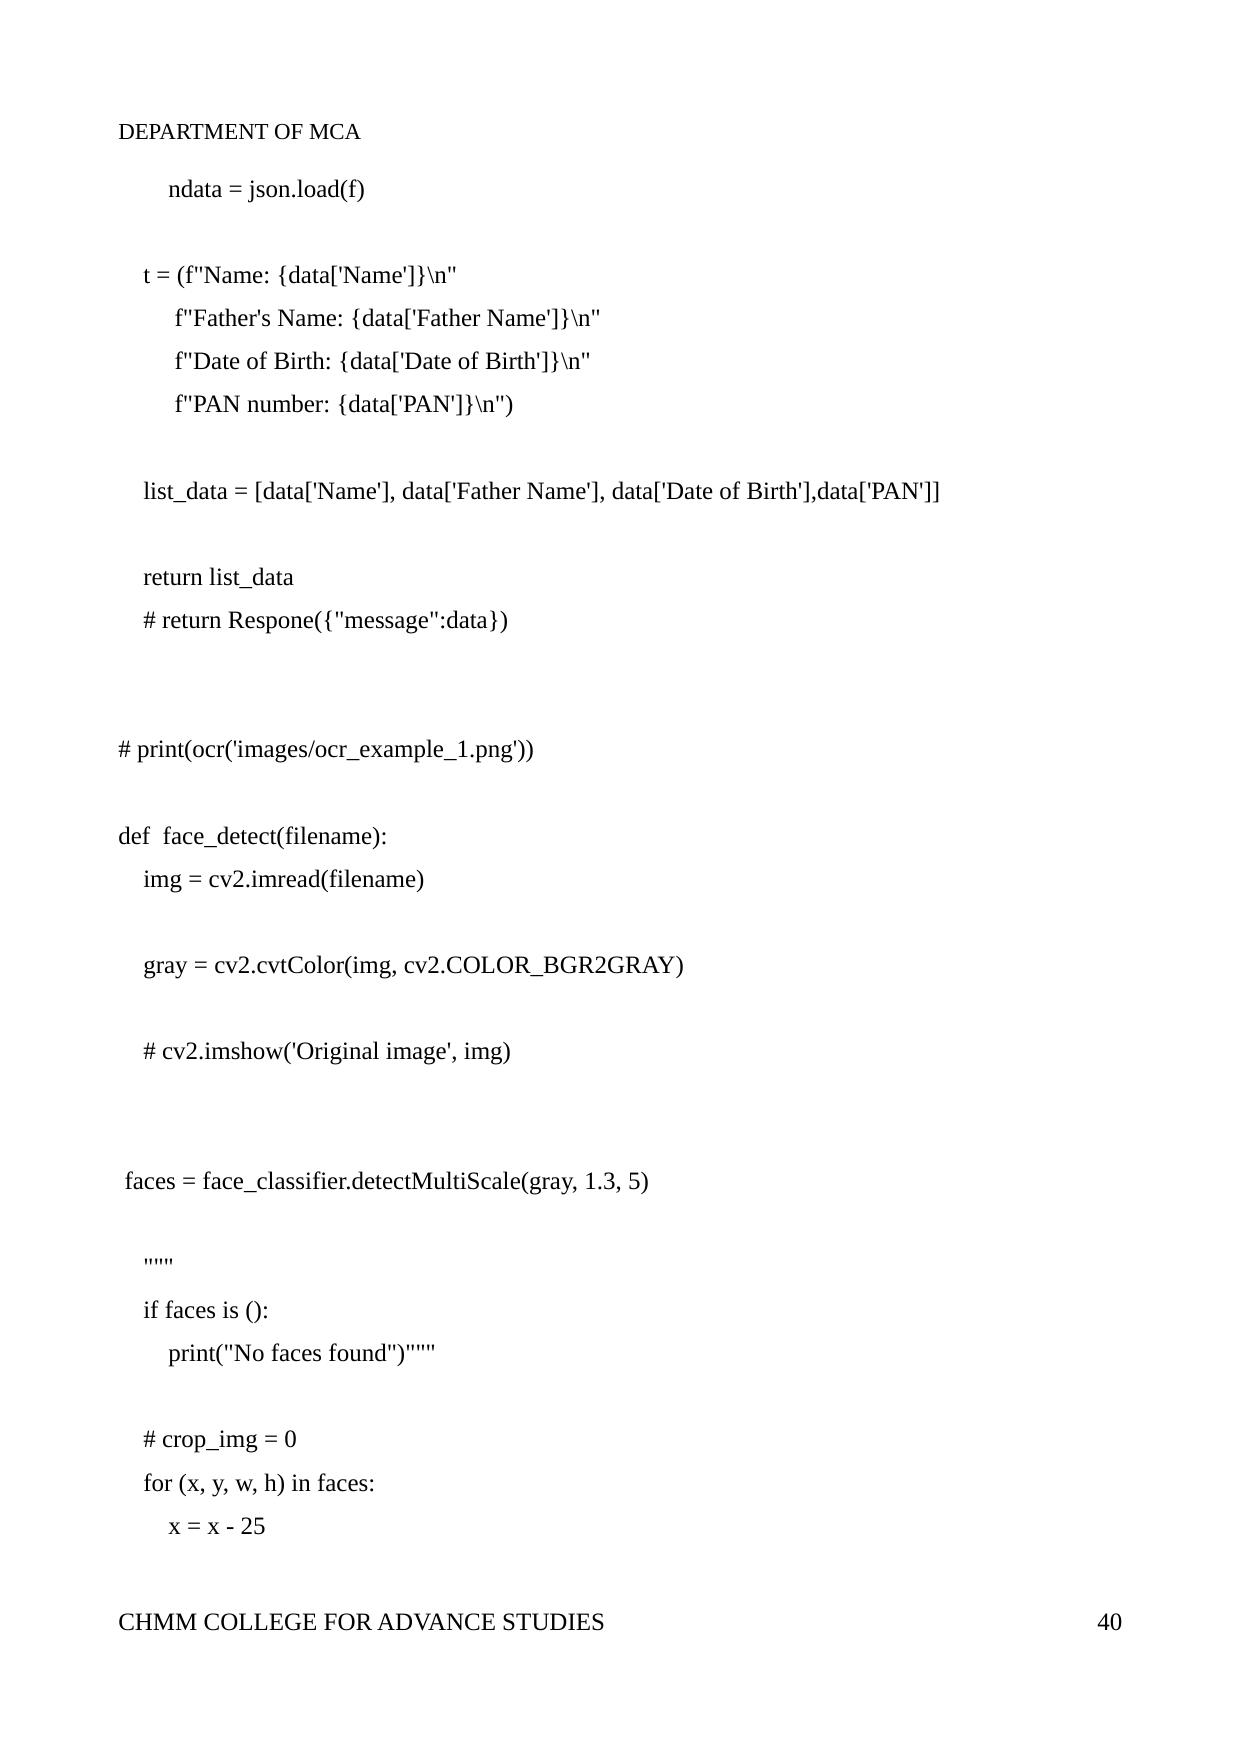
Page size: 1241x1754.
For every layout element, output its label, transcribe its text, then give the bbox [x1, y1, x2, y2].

text print("No faces found")""" [118, 1338, 1122, 1367]
text return list_data [118, 562, 1122, 591]
text f"Date of Birth: {data['Date of Birth']}\n" [118, 346, 1122, 375]
text list_data = [data['Name'], data['Father Name'], data['Date of Birth'],data['PAN']] [118, 476, 1122, 504]
text """ [118, 1252, 1122, 1281]
text for (x, y, w, h) in faces: [118, 1468, 1122, 1496]
text # print(ocr('images/ocr_example_1.png')) [118, 734, 1122, 763]
text ndata = json.load(f) [118, 174, 1122, 203]
text def face_detect(filename): [118, 821, 1122, 849]
text t = (f"Name: {data['Name']}\n" [118, 260, 1122, 289]
text # return Respone({"message":data}) [118, 605, 1122, 634]
text if faces is (): [118, 1295, 1122, 1324]
text # crop_img = 0 [118, 1424, 1122, 1453]
text gray = cv2.cvtColor(img, cv2.COLOR_BGR2GRAY) [118, 950, 1122, 979]
text f"PAN number: {data['PAN']}\n") [118, 389, 1122, 418]
text f"Father's Name: {data['Father Name']}\n" [118, 303, 1122, 332]
text faces = face_classifier.detectMultiScale(gray, 1.3, 5) [118, 1166, 1122, 1194]
text x = x - 25 [118, 1511, 1122, 1539]
text img = cv2.imread(filename) [118, 864, 1122, 893]
text # cv2.imshow('Original image', img) [118, 1036, 1122, 1065]
